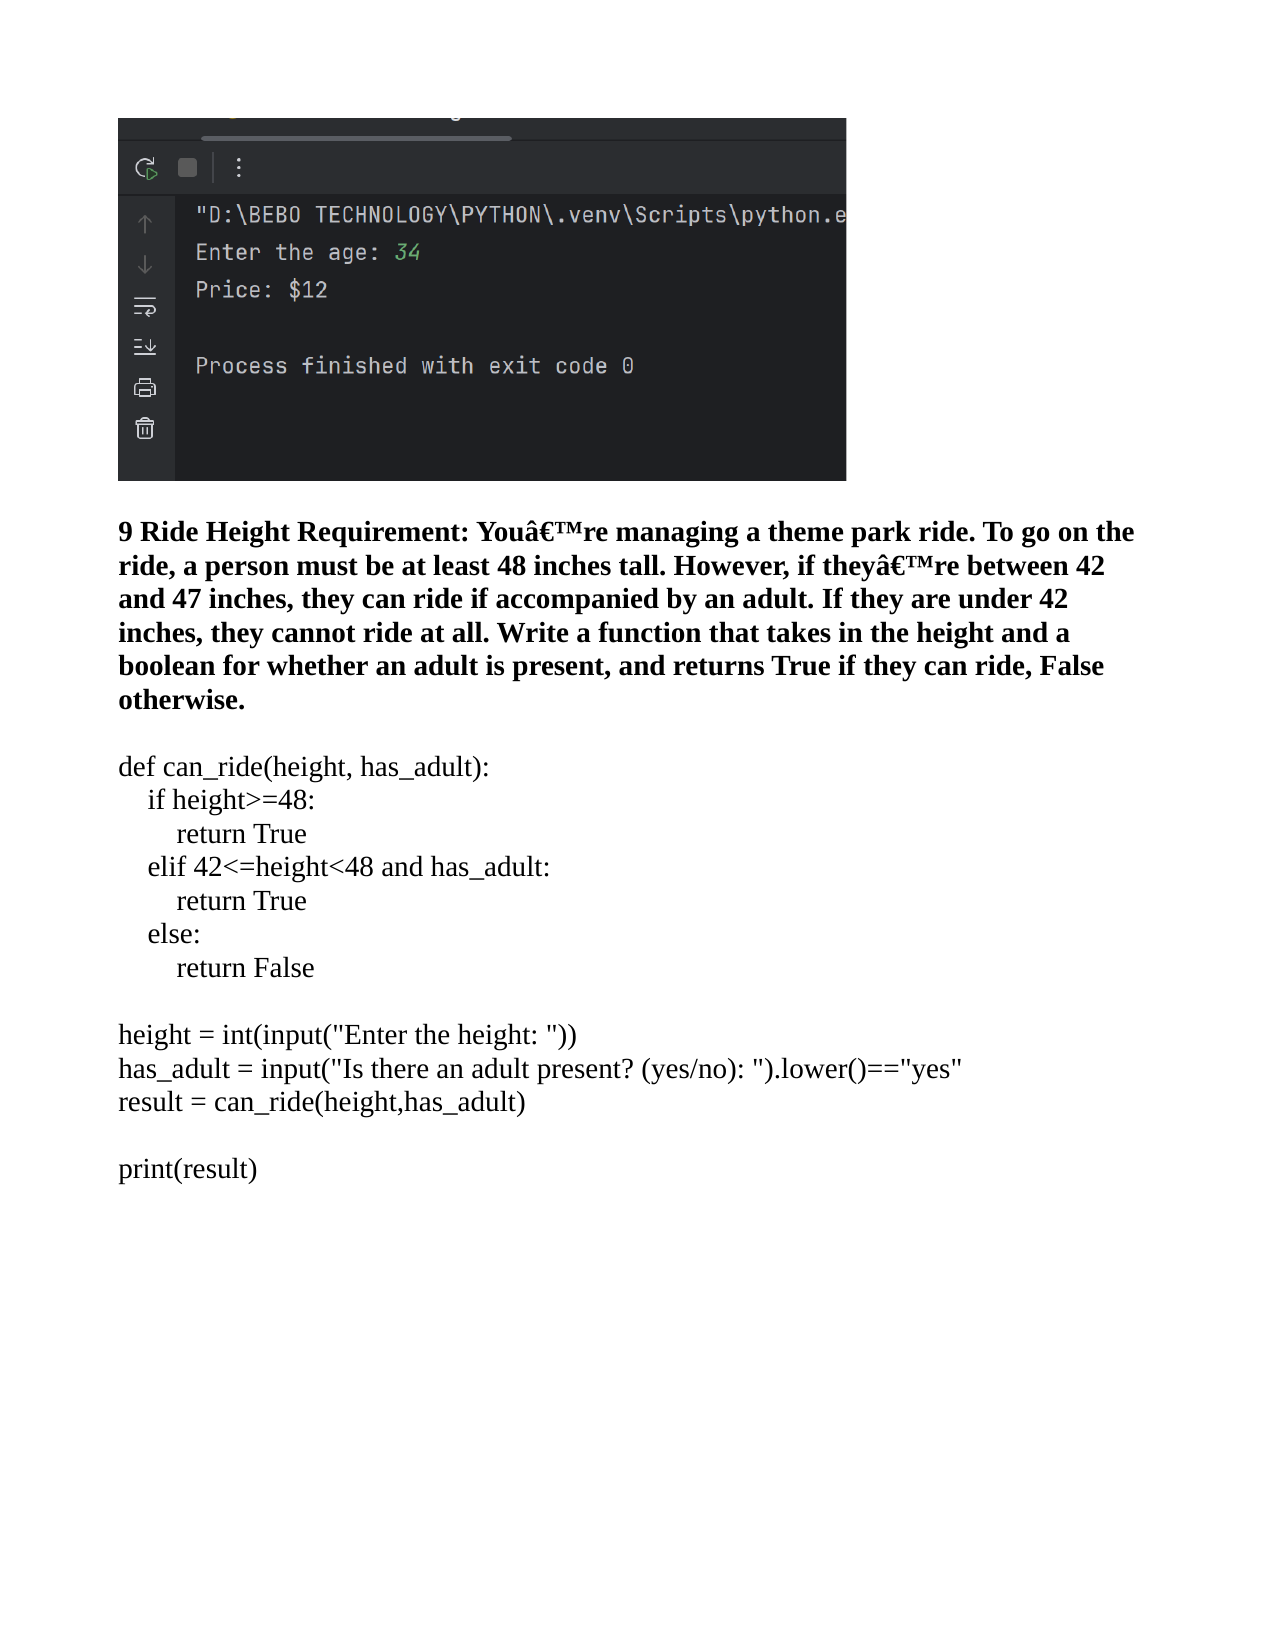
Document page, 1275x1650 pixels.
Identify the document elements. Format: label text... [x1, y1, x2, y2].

text 9 Ride Height Requirement: Youâ€™re managing a theme park ride. To go on the ride, a person must be at least 48 inches tall. However, if theyâ€™re between 42 and 47 inches, they can ride if accompanied by an adult. If they are under 42 inches, they cannot ride at all. Write a function that takes in the height and a boolean for whether an adult is present, and returns True if they can ride, False otherwise. [118, 514, 1157, 715]
text def can_ride(height, has_adult): if height>=48: return True elif 42<=height<48 and has_adult: return True else: return False height = int(input("Enter the height: ")) has_adult = input("Is there an adult present? (yes/no): ").lower()=="yes" result = can_ride(height,has_adult) print(result) [118, 749, 1157, 1185]
